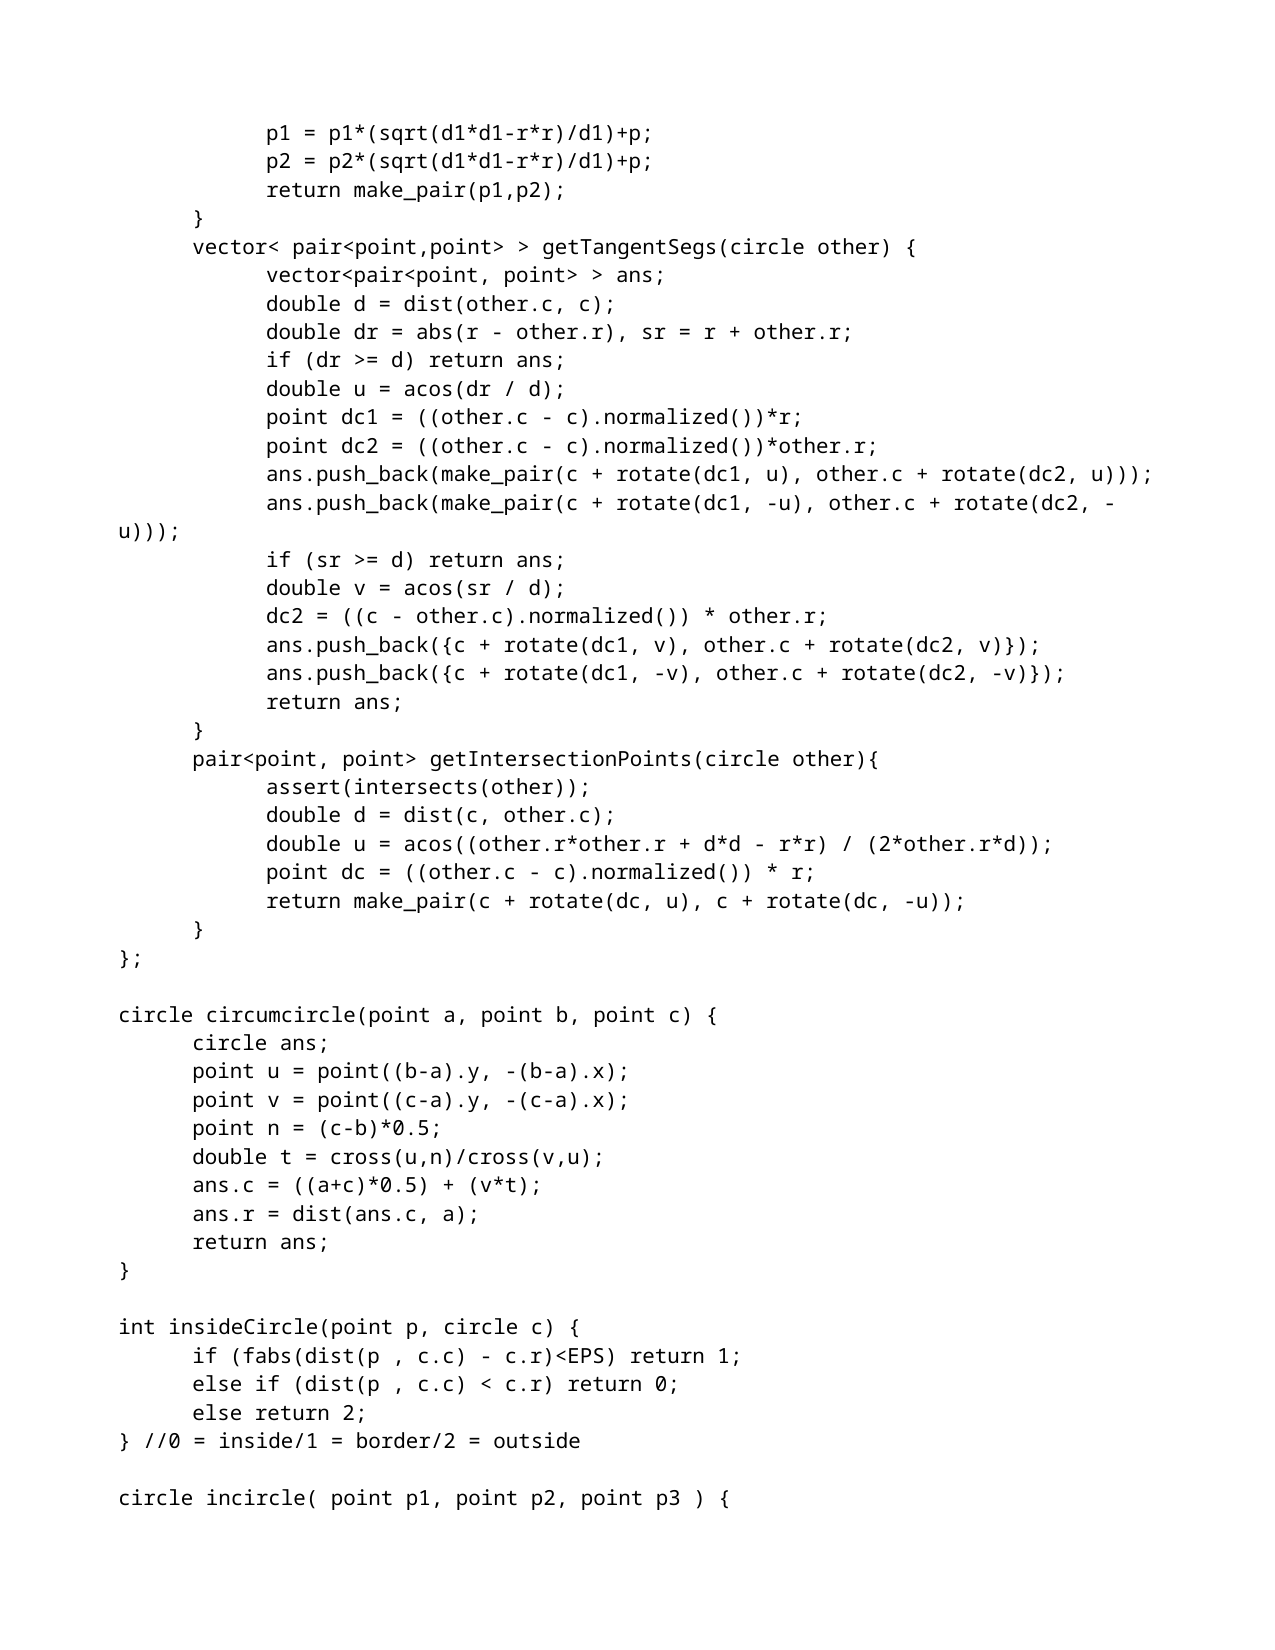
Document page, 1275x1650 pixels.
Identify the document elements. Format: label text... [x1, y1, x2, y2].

text else if (dist(p , c.c) < c.r) return 0; [118, 1369, 1157, 1398]
text vector< pair<point,point> > getTangentSegs(circle other) { [118, 232, 1157, 260]
text ans.c = ((a+c)*0.5) + (v*t); [118, 1170, 1157, 1199]
text } [118, 203, 1157, 232]
text } //0 = inside/1 = border/2 = outside [118, 1426, 1157, 1455]
text circle circumcircle(point a, point b, point c) { [118, 1000, 1157, 1028]
text return ans; [118, 1227, 1157, 1256]
text assert(intersects(other)); [118, 772, 1157, 801]
text ans.r = dist(ans.c, a); [118, 1199, 1157, 1227]
text } [118, 715, 1157, 744]
text double u = acos((other.r*other.r + d*d - r*r) / (2*other.r*d)); [118, 829, 1157, 857]
text if (fabs(dist(p , c.c) - c.r)<EPS) return 1; [118, 1341, 1157, 1369]
text point n = (c-b)*0.5; [118, 1113, 1157, 1142]
text double u = acos(dr / d); [118, 374, 1157, 402]
text return ans; [118, 687, 1157, 715]
text ans.push_back({c + rotate(dc1, -v), other.c + rotate(dc2, -v)}); [118, 658, 1157, 687]
text circle incircle( point p1, point p2, point p3 ) { [118, 1483, 1157, 1512]
text else return 2; [118, 1398, 1157, 1426]
text double d = dist(c, other.c); [118, 801, 1157, 829]
text double t = cross(u,n)/cross(v,u); [118, 1142, 1157, 1170]
text point dc1 = ((other.c - c).normalized())*r; [118, 402, 1157, 431]
text pair<point, point> getIntersectionPoints(circle other){ [118, 744, 1157, 772]
text if (sr >= d) return ans; [118, 545, 1157, 573]
text } [118, 914, 1157, 943]
text return make_pair(p1,p2); [118, 175, 1157, 203]
text dc2 = ((c - other.c).normalized()) * other.r; [118, 602, 1157, 630]
text vector<pair<point, point> > ans; [118, 260, 1157, 289]
text ans.push_back(make_pair(c + rotate(dc1, u), other.c + rotate(dc2, u))); [118, 459, 1157, 488]
text point dc = ((other.c - c).normalized()) * r; [118, 857, 1157, 886]
text point dc2 = ((other.c - c).normalized())*other.r; [118, 431, 1157, 459]
text }; [118, 943, 1157, 971]
text point u = point((b-a).y, -(b-a).x); [118, 1057, 1157, 1085]
text point v = point((c-a).y, -(c-a).x); [118, 1085, 1157, 1113]
text ans.push_back({c + rotate(dc1, v), other.c + rotate(dc2, v)}); [118, 630, 1157, 658]
text double v = acos(sr / d); [118, 573, 1157, 602]
text double dr = abs(r - other.r), sr = r + other.r; [118, 317, 1157, 346]
text circle ans; [118, 1028, 1157, 1057]
text p2 = p2*(sqrt(d1*d1-r*r)/d1)+p; [118, 147, 1157, 175]
text if (dr >= d) return ans; [118, 346, 1157, 374]
text ans.push_back(make_pair(c + rotate(dc1, -u), other.c + rotate(dc2, -u))); [118, 488, 1157, 545]
text return make_pair(c + rotate(dc, u), c + rotate(dc, -u)); [118, 886, 1157, 914]
text p1 = p1*(sqrt(d1*d1-r*r)/d1)+p; [118, 118, 1157, 147]
text } [118, 1256, 1157, 1284]
text double d = dist(other.c, c); [118, 289, 1157, 317]
text int insideCircle(point p, circle c) { [118, 1312, 1157, 1341]
